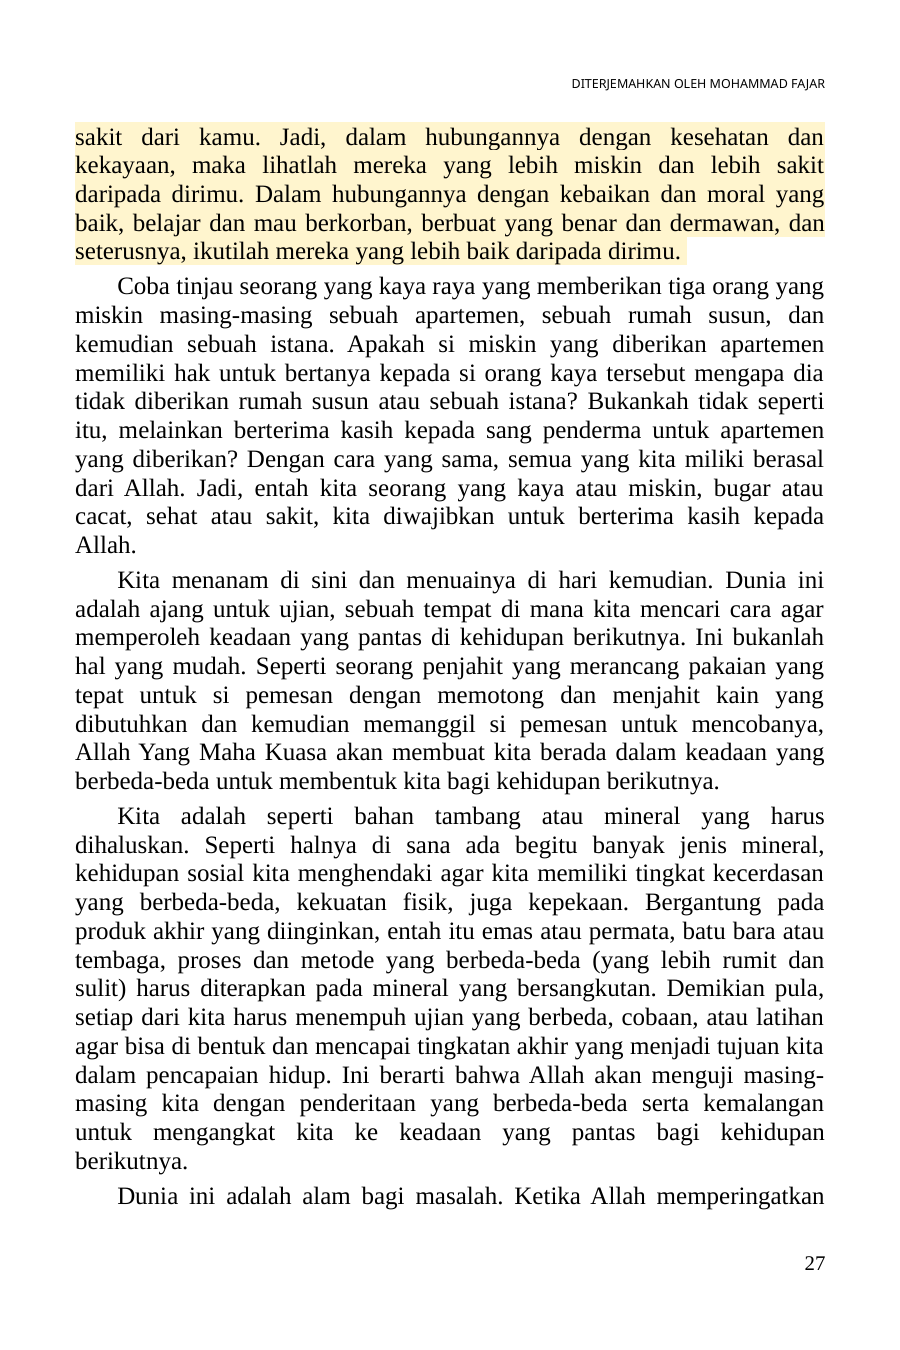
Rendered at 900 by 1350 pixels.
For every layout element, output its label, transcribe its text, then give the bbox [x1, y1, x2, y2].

text sakit dari kamu. Jadi, dalam hubungannya dengan kesehatan dan kekayaan, maka lihatlah mereka yang lebih miskin dan lebih sakit daripada dirimu. Dalam hubungannya dengan kebaikan dan moral yang baik, belajar dan mau berkorban, berbuat yang benar dan dermawan, dan seterusnya, ikutilah mereka yang lebih baik daripada dirimu. [75, 122, 825, 265]
text Kita menanam di sini dan menuainya di hari kemudian. Dunia ini adalah ajang untuk ujian, sebuah tempat di mana kita mencari cara agar memperoleh keadaan yang pantas di kehidupan berikutnya. Ini bukanlah hal yang mudah. Seperti seorang penjahit yang merancang pakaian yang tepat untuk si pemesan dengan memotong dan menjahit kain yang dibutuhkan dan kemudian memanggil si pemesan untuk mencobanya, Allah Yang Maha Kuasa akan membuat kita berada dalam keadaan yang berbeda-beda untuk membentuk kita bagi kehidupan berikutnya. [75, 565, 825, 795]
text Coba tinjau seorang yang kaya raya yang memberikan tiga orang yang miskin masing-masing sebuah apartemen, sebuah rumah susun, dan kemudian sebuah istana. Apakah si miskin yang diberikan apartemen memiliki hak untuk bertanya kepada si orang kaya tersebut mengapa dia tidak diberikan rumah susun atau sebuah istana? Bukankah tidak seperti itu, melainkan berterima kasih kepada sang penderma untuk apartemen yang diberikan? Dengan cara yang sama, semua yang kita miliki berasal dari Allah. Jadi, entah kita seorang yang kaya atau miskin, bugar atau cacat, sehat atau sakit, kita diwajibkan untuk berterima kasih kepada Allah. [75, 271, 825, 559]
text Dunia ini adalah alam bagi masalah. Ketika Allah memperingatkan [75, 1181, 825, 1209]
text Kita adalah seperti bahan tambang atau mineral yang harus dihaluskan. Seperti halnya di sana ada begitu banyak jenis mineral, kehidupan sosial kita menghendaki agar kita memiliki tingkat kecerdasan yang berbeda-beda, kekuatan fisik, juga kepekaan. Bergantung pada produk akhir yang diinginkan, entah itu emas atau permata, batu bara atau tembaga, proses dan metode yang berbeda-beda (yang lebih rumit dan sulit) harus diterapkan pada mineral yang bersangkutan. Demikian pula, setiap dari kita harus menempuh ujian yang berbeda, cobaan, atau latihan agar bisa di bentuk dan mencapai tingkatan akhir yang menjadi tujuan kita dalam pencapaian hidup. Ini berarti bahwa Allah akan menguji masing-masing kita dengan penderitaan yang berbeda-beda serta kemalangan untuk mengangkat kita ke keadaan yang pantas bagi kehidupan berikutnya. [75, 801, 825, 1175]
